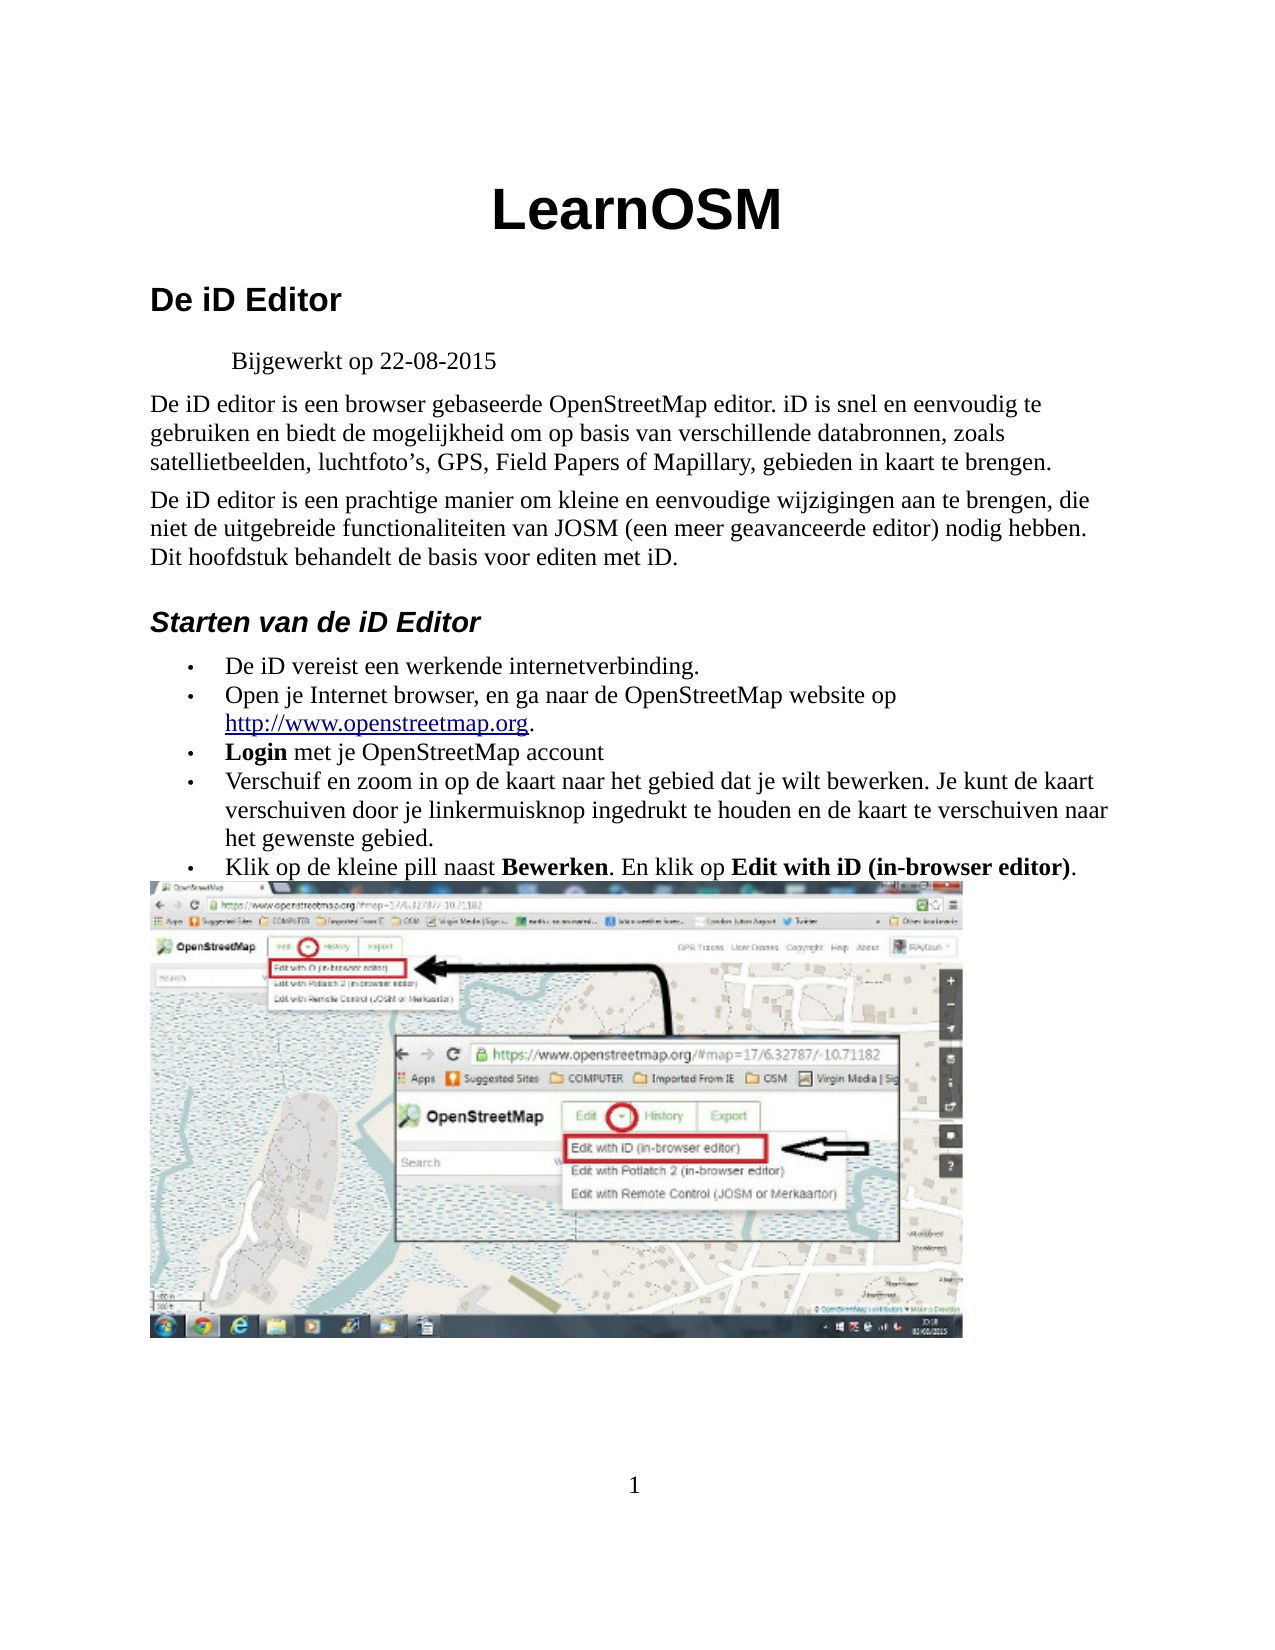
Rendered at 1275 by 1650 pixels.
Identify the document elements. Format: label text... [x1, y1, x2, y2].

subtitle De iD Editor [150, 279, 1125, 318]
subtitle Starten van de iD Editor [150, 605, 1125, 638]
list Open je Internet browser, en ga naar de OpenStreetMap website op http://www.openstreetmap.org. [187, 680, 1125, 737]
picture [150, 881, 963, 1338]
list Verschuif en zoom in op de kaart naar het gebied dat je wilt bewerken. Je kunt de kaart verschuiven door je linkermuisknop ingedrukt te houden en de kaart te verschuiven naar het gewenste gebied. [187, 766, 1125, 852]
list Login met je OpenStreetMap account [187, 737, 1125, 766]
list Klik op de kleine pill naast Bewerken. En klik op Edit with iD (in-browser editor). [187, 852, 1125, 881]
text De iD editor is een prachtige manier om kleine en eenvoudige wijzigingen aan te brengen, die niet de uitgebreide functionaliteiten van JOSM (een meer geavanceerde editor) nodig hebben. Dit hoofdstuk behandelt de basis voor editen met iD. [150, 485, 1125, 571]
text De iD editor is een browser gebaseerde OpenStreetMap editor. iD is snel en eenvoudig te gebruiken en biedt de mogelijkheid om op basis van verschillende databronnen, zoals satellietbeelden, luchtfoto’s, GPS, Field Papers of Mapillary, gebieden in kaart te brengen. [150, 389, 1125, 476]
text Bijgewerkt op 22-08-2015 [225, 346, 1125, 374]
title LearnOSM [150, 175, 1125, 242]
list De iD vereist een werkende internetverbinding. [187, 651, 1125, 680]
